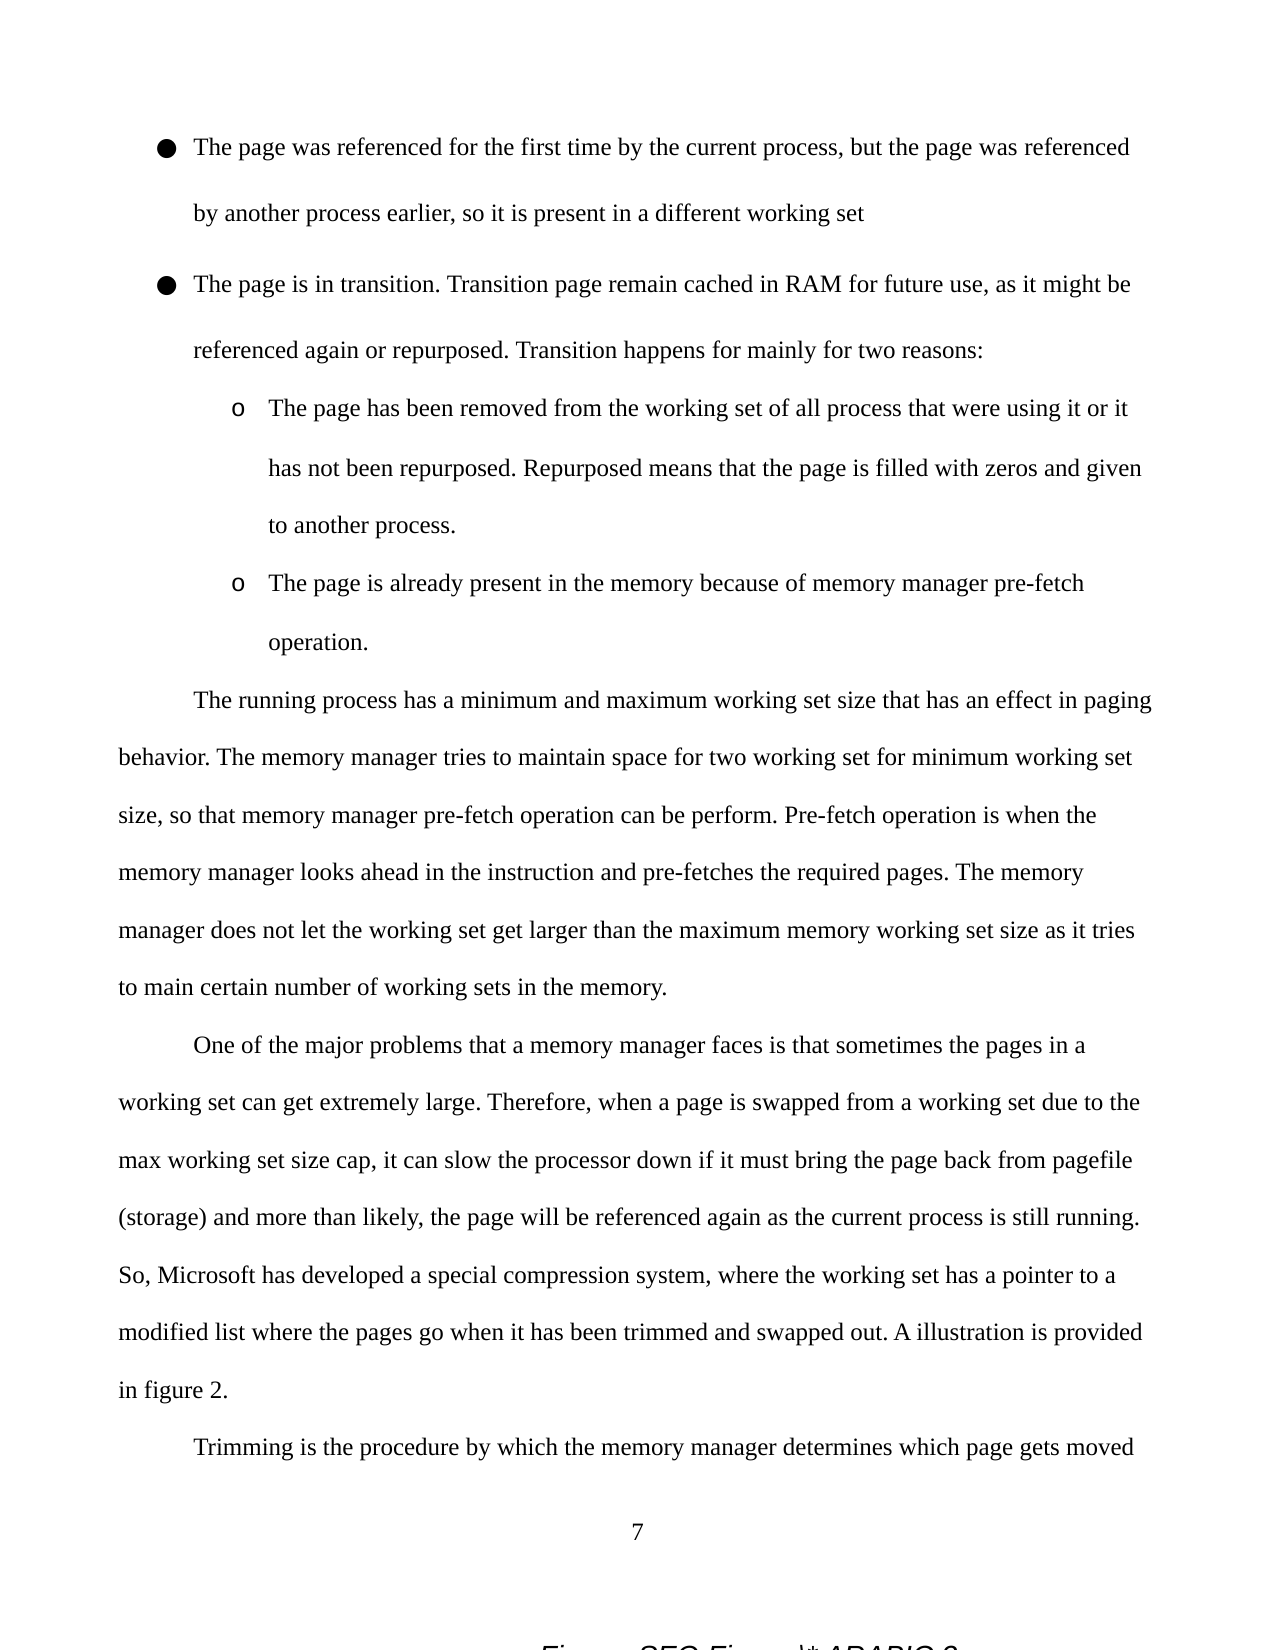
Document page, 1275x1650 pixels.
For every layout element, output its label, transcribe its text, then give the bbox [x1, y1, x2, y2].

list The page is already present in the memory because of memory manager pre-fetch operation. [231, 568, 1157, 656]
text The running process has a minimum and maximum working set size that has an effect in paging behavior. The memory manager tries to maintain space for two working set for minimum working set size, so that memory manager pre-fetch operation can be perform. Pre-fetch operation is when the memory manager looks ahead in the instruction and pre-fetches the required pages. The memory manager does not let the working set get larger than the maximum memory working set size as it tries to main certain number of working sets in the memory. [118, 685, 1157, 1001]
text One of the major problems that a memory manager faces is that sometimes the pages in a working set can get extremely large. Therefore, when a page is swapped from a working set due to the max working set size cap, it can slow the processor down if it must bring the page back from pagefile (storage) and more than likely, the page will be referenced again as the current process is still running. So, Microsoft has developed a special compression system, where the working set has a pointer to a modified list where the pages go when it has been trimmed and swapped out. A illustration is provided in figure 2. [118, 1030, 1157, 1403]
list The page is in transition. Transition page remain cached in RAM for future use, as it might be referenced again or repurposed. Transition happens for mainly for two reasons: [156, 256, 1157, 364]
list The page was referenced for the first time by the current process, but the page was referenced by another process earlier, so it is present in a different working set [156, 118, 1157, 227]
text Trimming is the procedure by which the memory manager determines which page gets moved [118, 1432, 1157, 1461]
list The page has been removed from the working set of all process that were using it or it has not been repurposed. Repurposed means that the page is filled with zeros and given to another process. [231, 393, 1157, 539]
